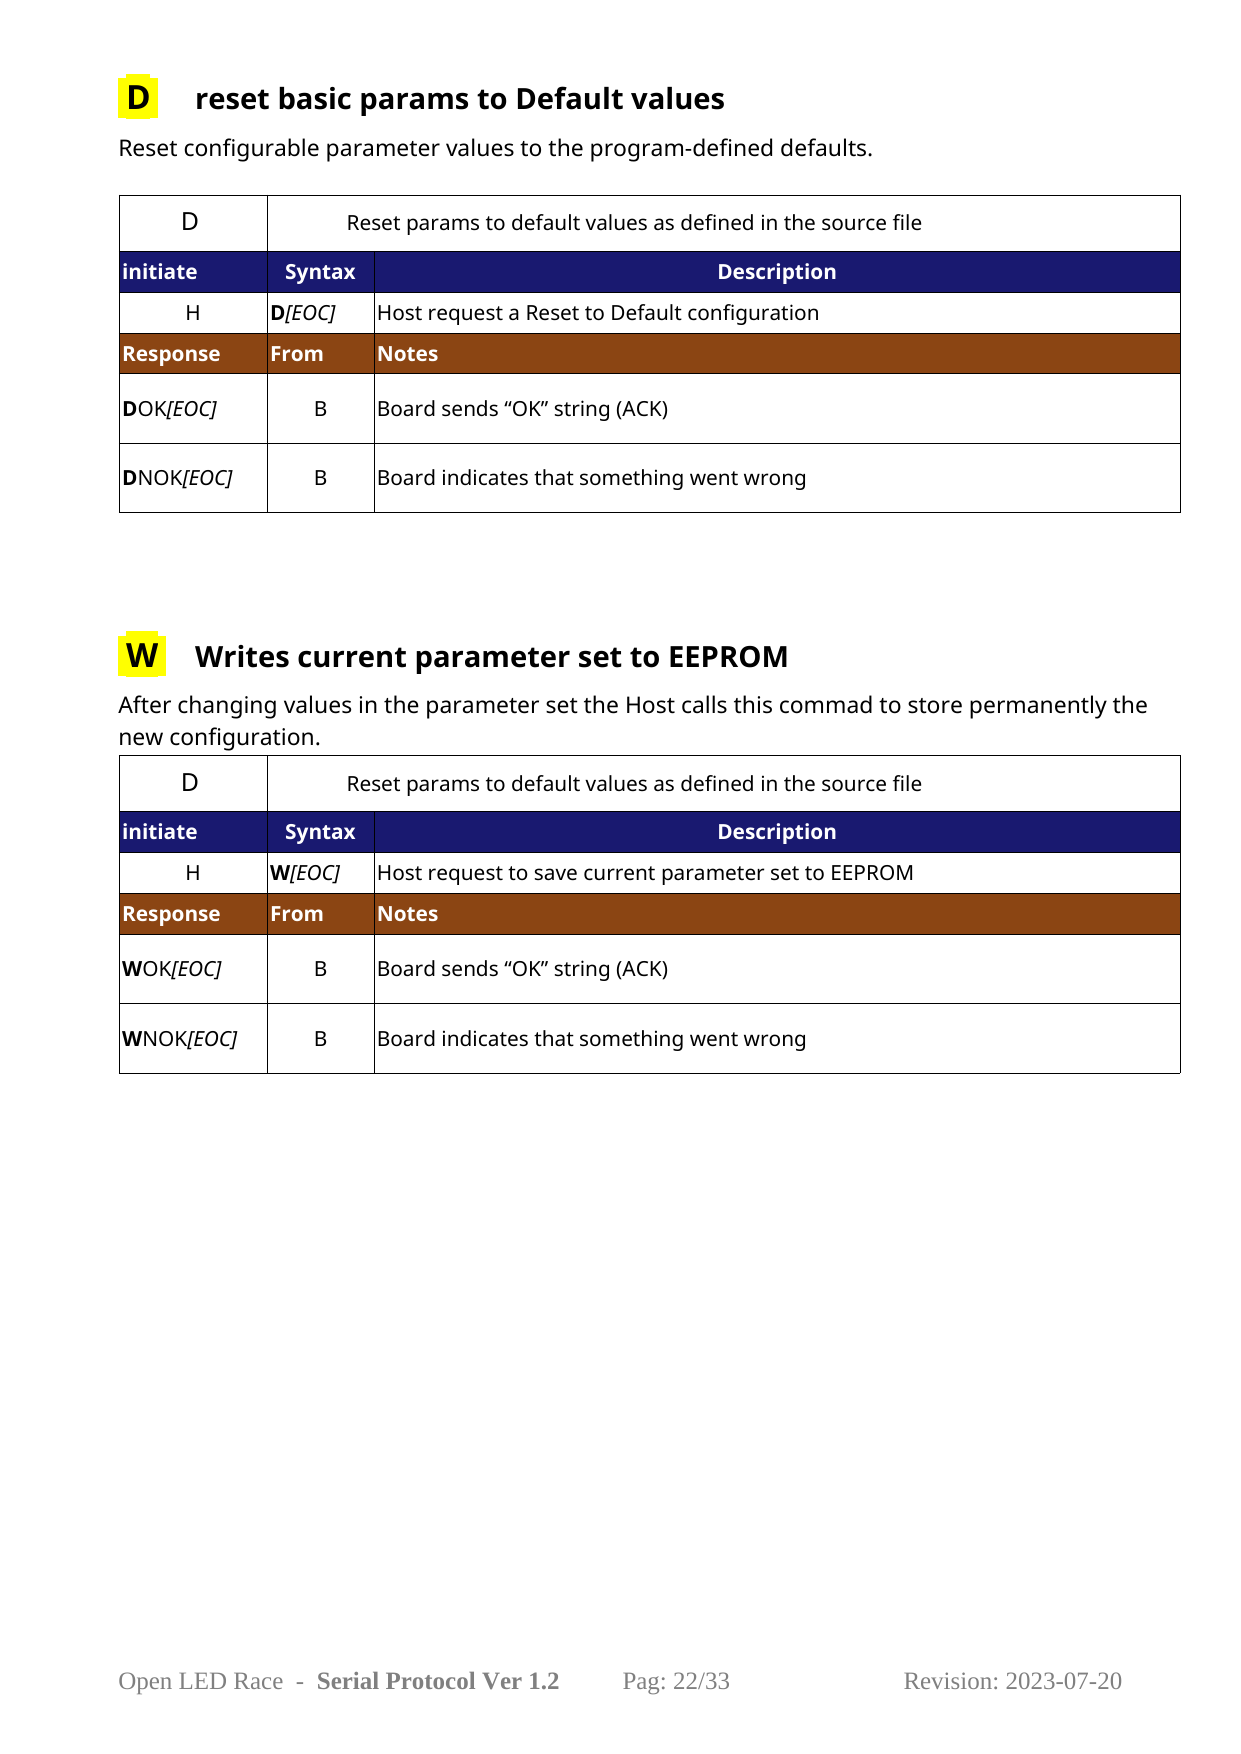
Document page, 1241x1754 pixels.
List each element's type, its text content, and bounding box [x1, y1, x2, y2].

table_cell Description [375, 812, 1180, 852]
text Reset configurable parameter values to the program-defined defaults. [118, 132, 1181, 163]
table_cell Board indicates that something went wrong [375, 444, 1180, 512]
table_cell B [268, 374, 374, 443]
table_cell Board indicates that something went wrong [375, 1004, 1180, 1073]
table_cell H [120, 293, 267, 332]
table_cell Board sends “OK” string (ACK) [375, 935, 1180, 1003]
table_header D [120, 756, 267, 811]
table_cell DOK[EOC] [120, 374, 267, 443]
table_cell Notes [375, 894, 1180, 934]
table_cell B [268, 1004, 374, 1073]
table_cell Board sends “OK” string (ACK) [375, 374, 1180, 443]
text After changing values in the parameter set the Host calls this commad to store permanently the new configuration. [118, 689, 1181, 752]
table_cell Host request a Reset to Default configuration [375, 293, 1180, 332]
table_cell H [120, 853, 267, 893]
table_header Reset params to default values as defined in the source file [268, 756, 1180, 811]
table_cell Response [120, 894, 267, 934]
table_cell Host request to save current parameter set to EEPROM [375, 853, 1180, 893]
table_header D [120, 196, 267, 251]
table_cell Syntax [268, 252, 374, 292]
table_cell B [268, 444, 374, 512]
table_cell initiate [120, 252, 267, 292]
table_cell initiate [120, 812, 267, 852]
table_cell WNOK[EOC] [120, 1004, 267, 1073]
table_cell B [268, 935, 374, 1003]
table_cell Syntax [268, 812, 374, 852]
table_cell Notes [375, 334, 1180, 373]
table_cell Response [120, 334, 267, 373]
table_cell Description [375, 252, 1180, 292]
table_cell From [268, 894, 374, 934]
table_cell D[EOC] [268, 293, 374, 332]
subtitle D reset basic params to Default values [118, 74, 1181, 119]
table_header Reset params to default values as defined in the source file [268, 196, 1180, 251]
table_cell From [268, 334, 374, 373]
subtitle W Writes current parameter set to EEPROM [118, 631, 1181, 677]
table_cell DNOK[EOC] [120, 444, 267, 512]
table_cell WOK[EOC] [120, 935, 267, 1003]
table_cell W[EOC] [268, 853, 374, 893]
